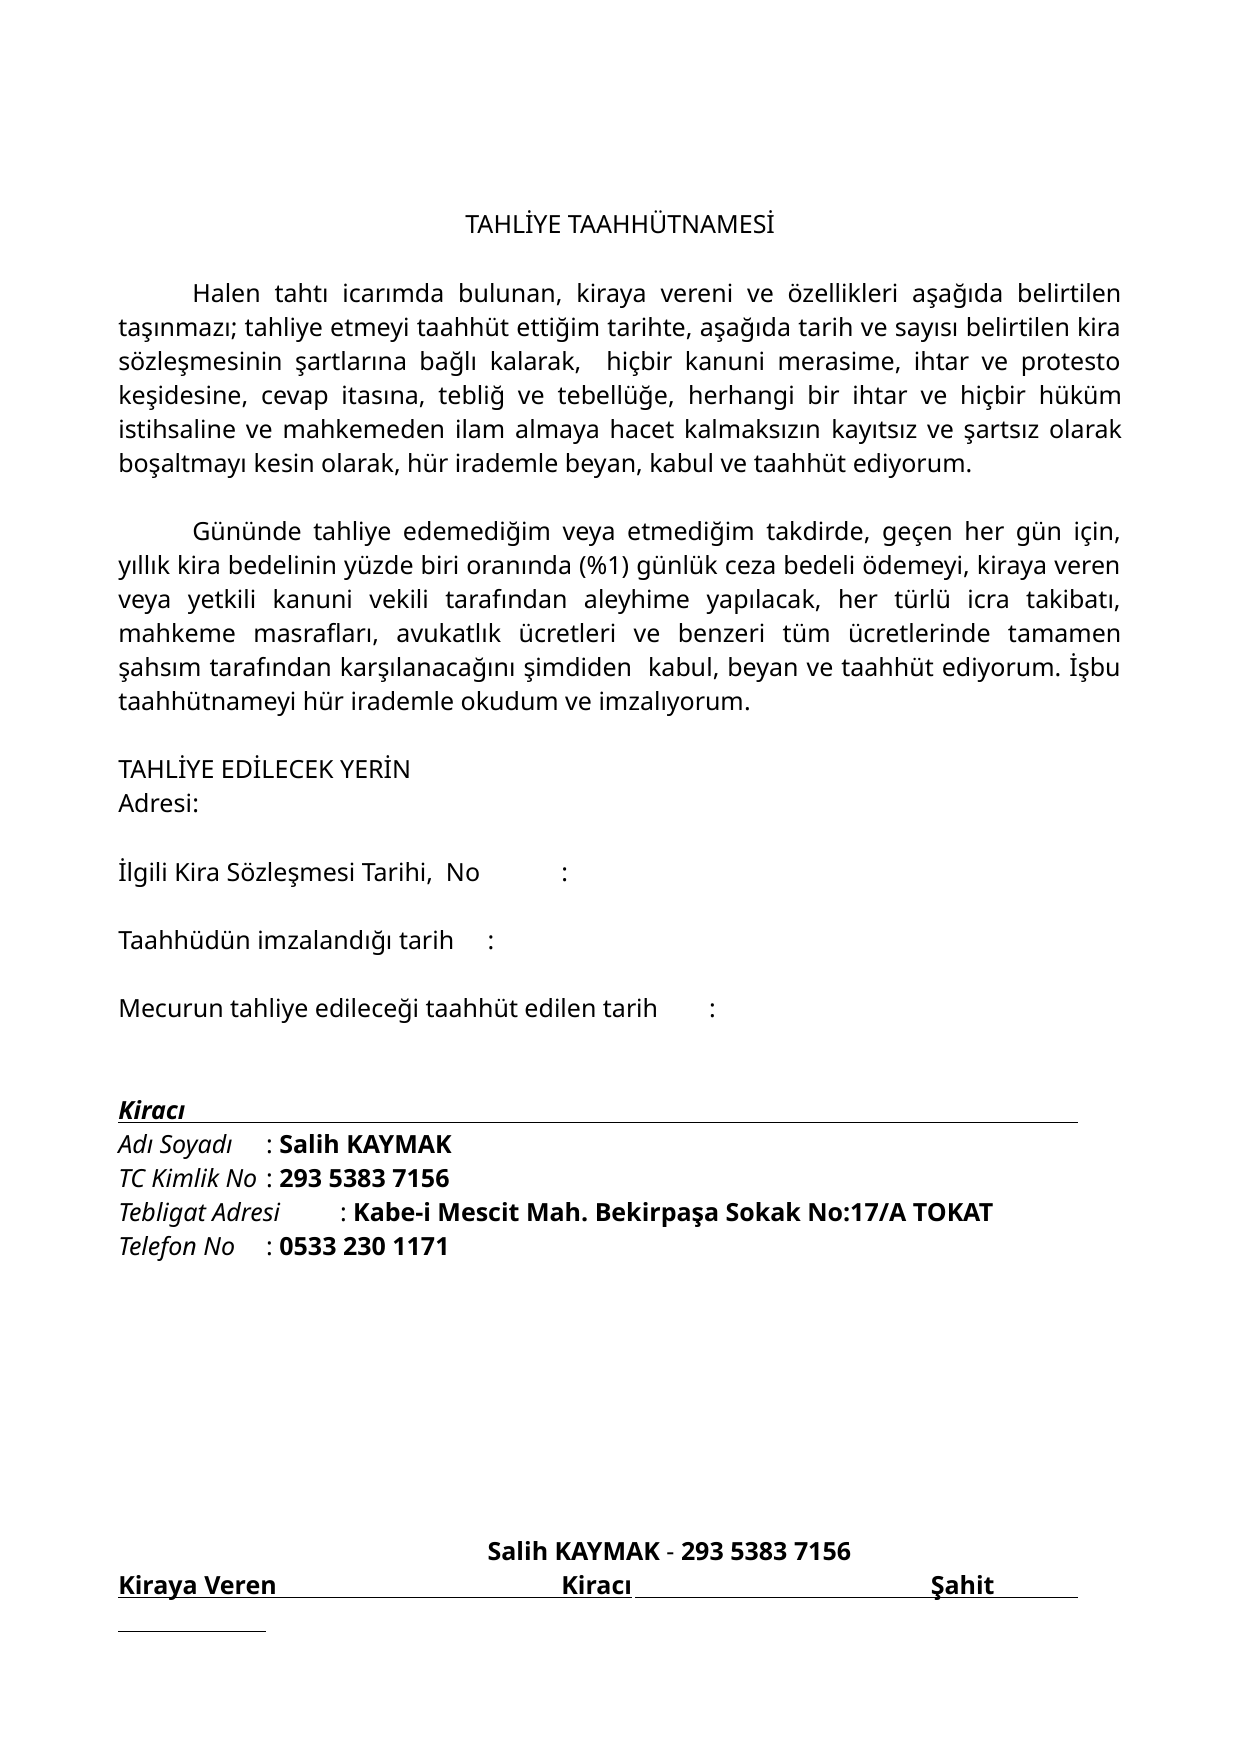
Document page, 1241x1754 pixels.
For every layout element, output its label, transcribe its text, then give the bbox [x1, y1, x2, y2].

text Mecurun tahliye edileceği taahhüt edilen tarih : [118, 991, 1122, 1024]
text İlgili Kira Sözleşmesi Tarihi, No : [118, 854, 1122, 888]
text Tebligat Adresi : Kabe-i Mescit Mah. Bekirpaşa Sokak No:17/A TOKAT [118, 1195, 1122, 1229]
text TC Kimlik No : 293 5383 7156 [118, 1161, 1122, 1195]
text TAHLİYE EDİLECEK YERİN [118, 752, 1122, 786]
text Gününde tahliye edemediğim veya etmediğim takdirde, geçen her gün için, yıllık kira bedelinin yüzde biri oranında (%1) günlük ceza bedeli ödemeyi, kiraya veren veya yetkili kanuni vekili tarafından aleyhime yapılacak, her türlü icra takibatı, mahkeme masrafları, avukatlık ücretleri ve benzeri tüm ücretlerinde tamamen şahsım tarafından karşılanacağını şimdiden kabul, beyan ve taahhüt ediyorum. İşbu taahhütnameyi hür irademle okudum ve imzalıyorum. [118, 514, 1122, 718]
text Taahhüdün imzalandığı tarih : [118, 922, 1122, 956]
text TAHLİYE TAAHHÜTNAMESİ [118, 207, 1122, 241]
text Adresi : [118, 786, 1122, 820]
text Kiracı [118, 1093, 1122, 1127]
text Adı Soyadı : Salih KAYMAK [118, 1127, 1122, 1161]
text Halen tahtı icarımda bulunan, kiraya vereni ve özellikleri aşağıda belirtilen taşınmazı; tahliye etmeyi taahhüt ettiğim tarihte, aşağıda tarih ve sayısı belirtilen kira sözleşmesinin şartlarına bağlı kalarak, hiçbir kanuni merasime, ihtar ve protesto keşidesine, cevap itasına, tebliğ ve tebellüğe, herhangi bir ihtar ve hiçbir hüküm istihsaline ve mahkemeden ilam almaya hacet kalmaksızın kayıtsız ve şartsız olarak boşaltmayı kesin olarak, hür irademle beyan, kabul ve taahhüt ediyorum. [118, 275, 1122, 479]
text Telefon No : 0533 230 1171 [118, 1229, 1122, 1263]
